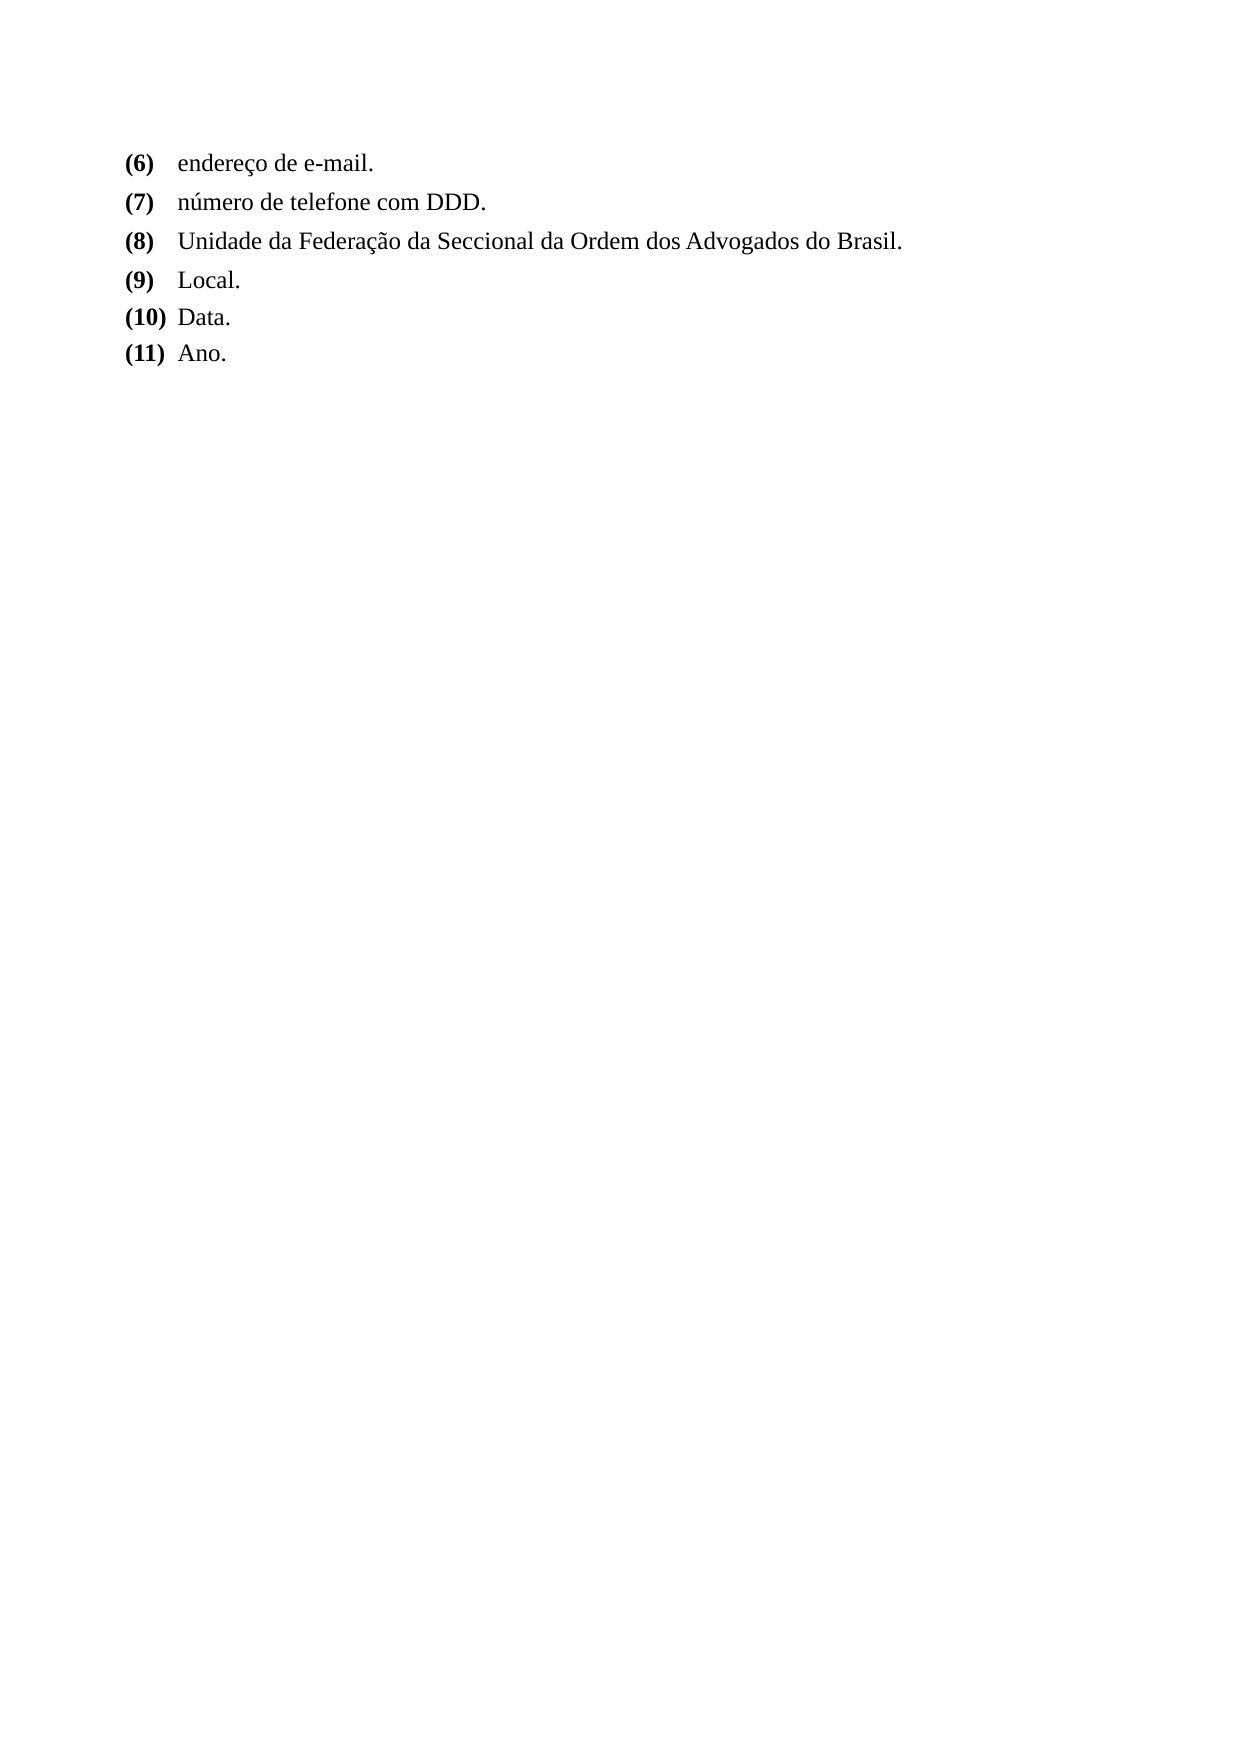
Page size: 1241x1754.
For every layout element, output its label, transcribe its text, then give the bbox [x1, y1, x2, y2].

list Local. [125, 265, 1063, 293]
list endereço de e-mail. [125, 148, 1063, 176]
list Unidade da Federação da Seccional da Ordem dos Advogados do Brasil. [125, 226, 1063, 255]
list Ano. [125, 338, 1063, 367]
list número de telefone com DDD. [125, 187, 1063, 216]
list Data. [125, 302, 1063, 330]
